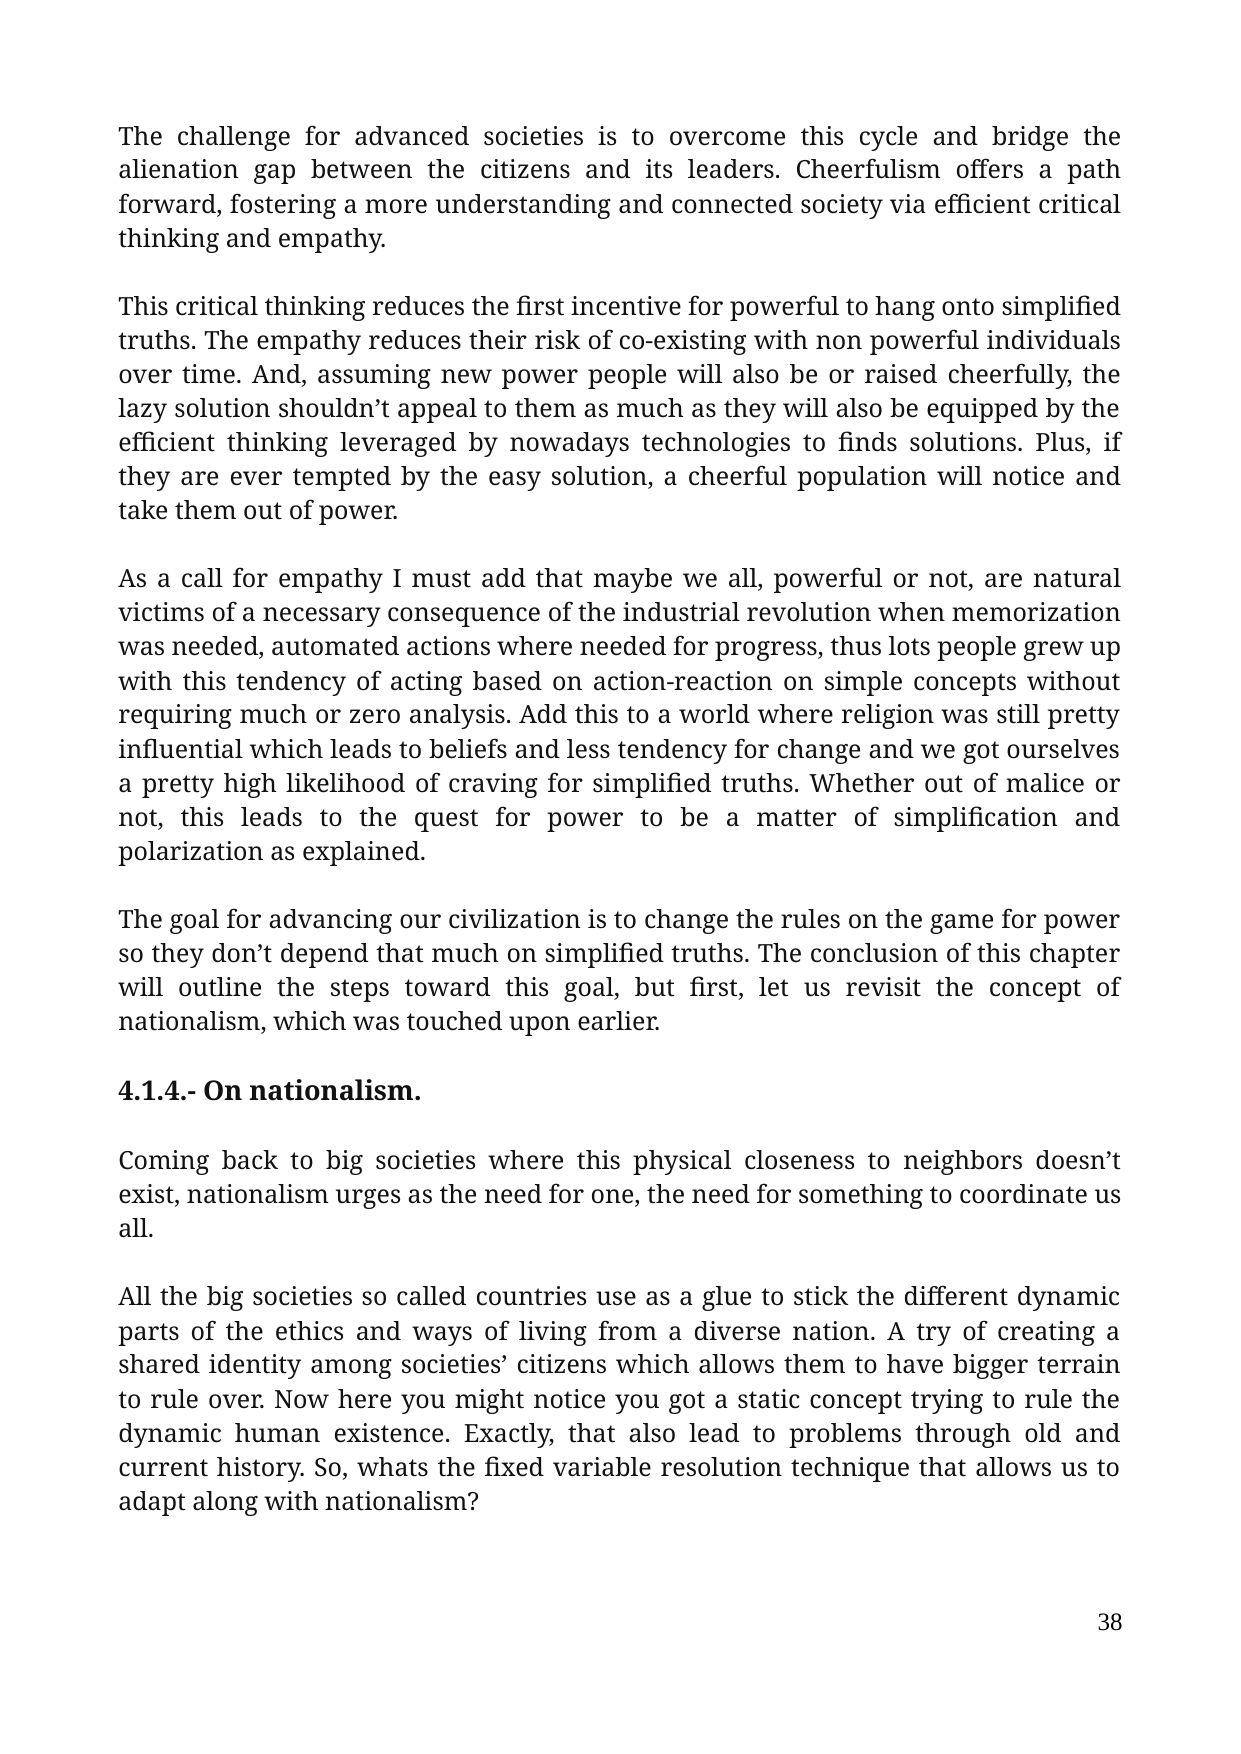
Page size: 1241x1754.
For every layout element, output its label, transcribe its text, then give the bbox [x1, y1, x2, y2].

text This critical thinking reduces the first incentive for powerful to hang onto simplified truths. The empathy reduces their risk of co-existing with non powerful individuals over time. And, assuming new power people will also be or raised cheerfully, the lazy solution shouldn’t appeal to them as much as they will also be equipped by the efficient thinking leveraged by nowadays technologies to finds solutions. Plus, if they are ever tempted by the easy solution, a cheerful population will notice and take them out of power. [118, 288, 1122, 527]
text The goal for advancing our civilization is to change the rules on the game for power so they don’t depend that much on simplified truths. The conclusion of this chapter will outline the steps toward this goal, but first, let us revisit the concept of nationalism, which was touched upon earlier. [118, 902, 1122, 1038]
text All the big societies so called countries use as a glue to stick the different dynamic parts of the ethics and ways of living from a diverse nation. A try of creating a shared identity among societies’ citizens which allows them to have bigger terrain to rule over. Now here you might notice you got a static concept trying to rule the dynamic human existence. Exactly, that also lead to problems through old and current history. So, whats the fixed variable resolution technique that allows us to adapt along with nationalism? [118, 1279, 1122, 1517]
text The challenge for advanced societies is to overcome this cycle and bridge the alienation gap between the citizens and its leaders. Cheerfulism offers a path forward, fostering a more understanding and connected society via efficient critical thinking and empathy. [118, 118, 1122, 254]
text 4.1.4.- On nationalism. [118, 1072, 1122, 1109]
text As a call for empathy I must add that maybe we all, powerful or not, are natural victims of a necessary consequence of the industrial revolution when memorization was needed, automated actions where needed for progress, thus lots people grew up with this tendency of acting based on action-reaction on simple concepts without requiring much or zero analysis. Add this to a world where religion was still pretty influential which leads to beliefs and less tendency for change and we got ourselves a pretty high likelihood of craving for simplified truths. Whether out of malice or not, this leads to the quest for power to be a matter of simplification and polarization as explained. [118, 561, 1122, 867]
text Coming back to big societies where this physical closeness to neighbors doesn’t exist, nationalism urges as the need for one, the need for something to coordinate us all. [118, 1143, 1122, 1245]
